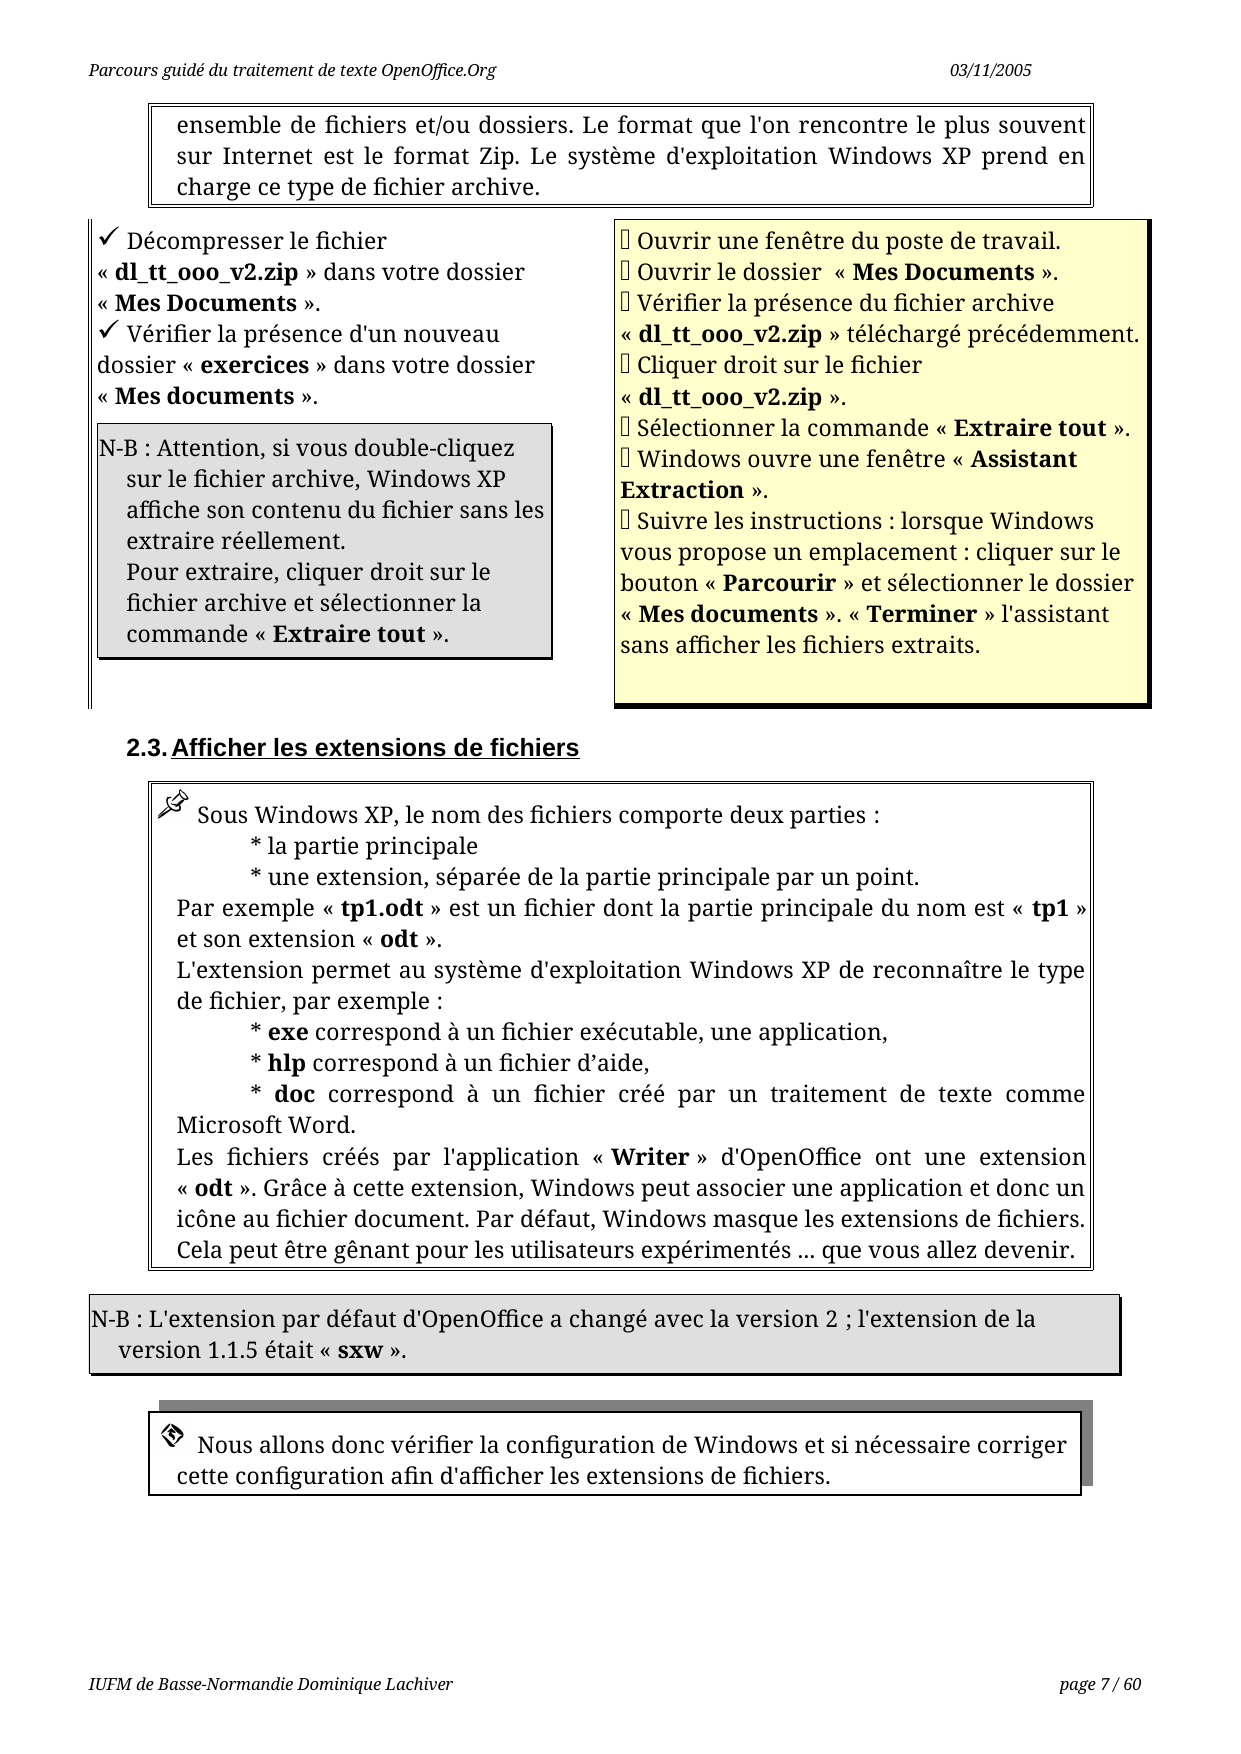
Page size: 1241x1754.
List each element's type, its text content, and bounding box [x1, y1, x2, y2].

table_header [589, 219, 614, 709]
picture [153, 785, 192, 824]
text N-B : L'extension par défaut d'OpenOffice a changé avec la version 2 ; l'extension de la version 1.1.5 était « sxw ». [90, 1295, 1119, 1373]
table_header  Décompresser le fichier « dl_tt_ooo_v2.zip » dans votre dossier « Mes Documents ».  Vérifier la présence d'un nouveau dossier « exercices » dans votre dossier « Mes documents ». N-B : Attention, si vous double-cliquez sur le fichier archive, Windows XP affiche son contenu du fichier sans les extraire réellement. Pour extraire, cliquer droit sur le fichier archive et sélectionner la commande « Extraire tout ». [92, 219, 589, 709]
text Sous Windows XP, le nom des fichiers comporte deux parties : * la partie principale * une extension, séparée de la partie principale par un point. Par exemple « tp1.odt » est un fichier dont la partie principale du nom est « tp1 » et son extension « odt ». L'extension permet au système d'exploitation Windows XP de reconnaître le type de fichier, par exemple : * exe correspond à un fichier exécutable, une application, * hlp correspond à un fichier d’aide, * doc correspond à un fichier créé par un traitement de texte comme Microsoft Word. Les fichiers créés par l'application « Writer » d'OpenOffice ont une extension « odt ». Grâce à cette extension, Windows peut associer une application et donc un icône au fichier document. Par défaut, Windows masque les extensions de fichiers. Cela peut être gênant pour les utilisateurs expérimentés ... que vous allez devenir. [152, 784, 1090, 1267]
subtitle Afficher les extensions de fichiers [126, 734, 1152, 762]
text Nous allons donc vérifier la configuration de Windows et si nécessaire corriger cette configuration afin d'afficher les extensions de fichiers. [150, 1413, 1080, 1494]
table_header  Ouvrir une fenêtre du poste de travail.  Ouvrir le dossier « Mes Documents ».  Vérifier la présence du fichier archive « dl_tt_ooo_v2.zip » téléchargé précédemment.  Cliquer droit sur le fichier « dl_tt_ooo_v2.zip ».  Sélectionner la commande « Extraire tout ».  Windows ouvre une fenêtre « Assistant Extraction ».  Suivre les instructions : lorsque Windows vous propose un emplacement : cliquer sur le bouton « Parcourir » et sélectionner le dossier « Mes documents ». « Terminer » l'assistant sans afficher les fichiers extraits. [615, 220, 1147, 703]
picture [153, 1415, 191, 1454]
